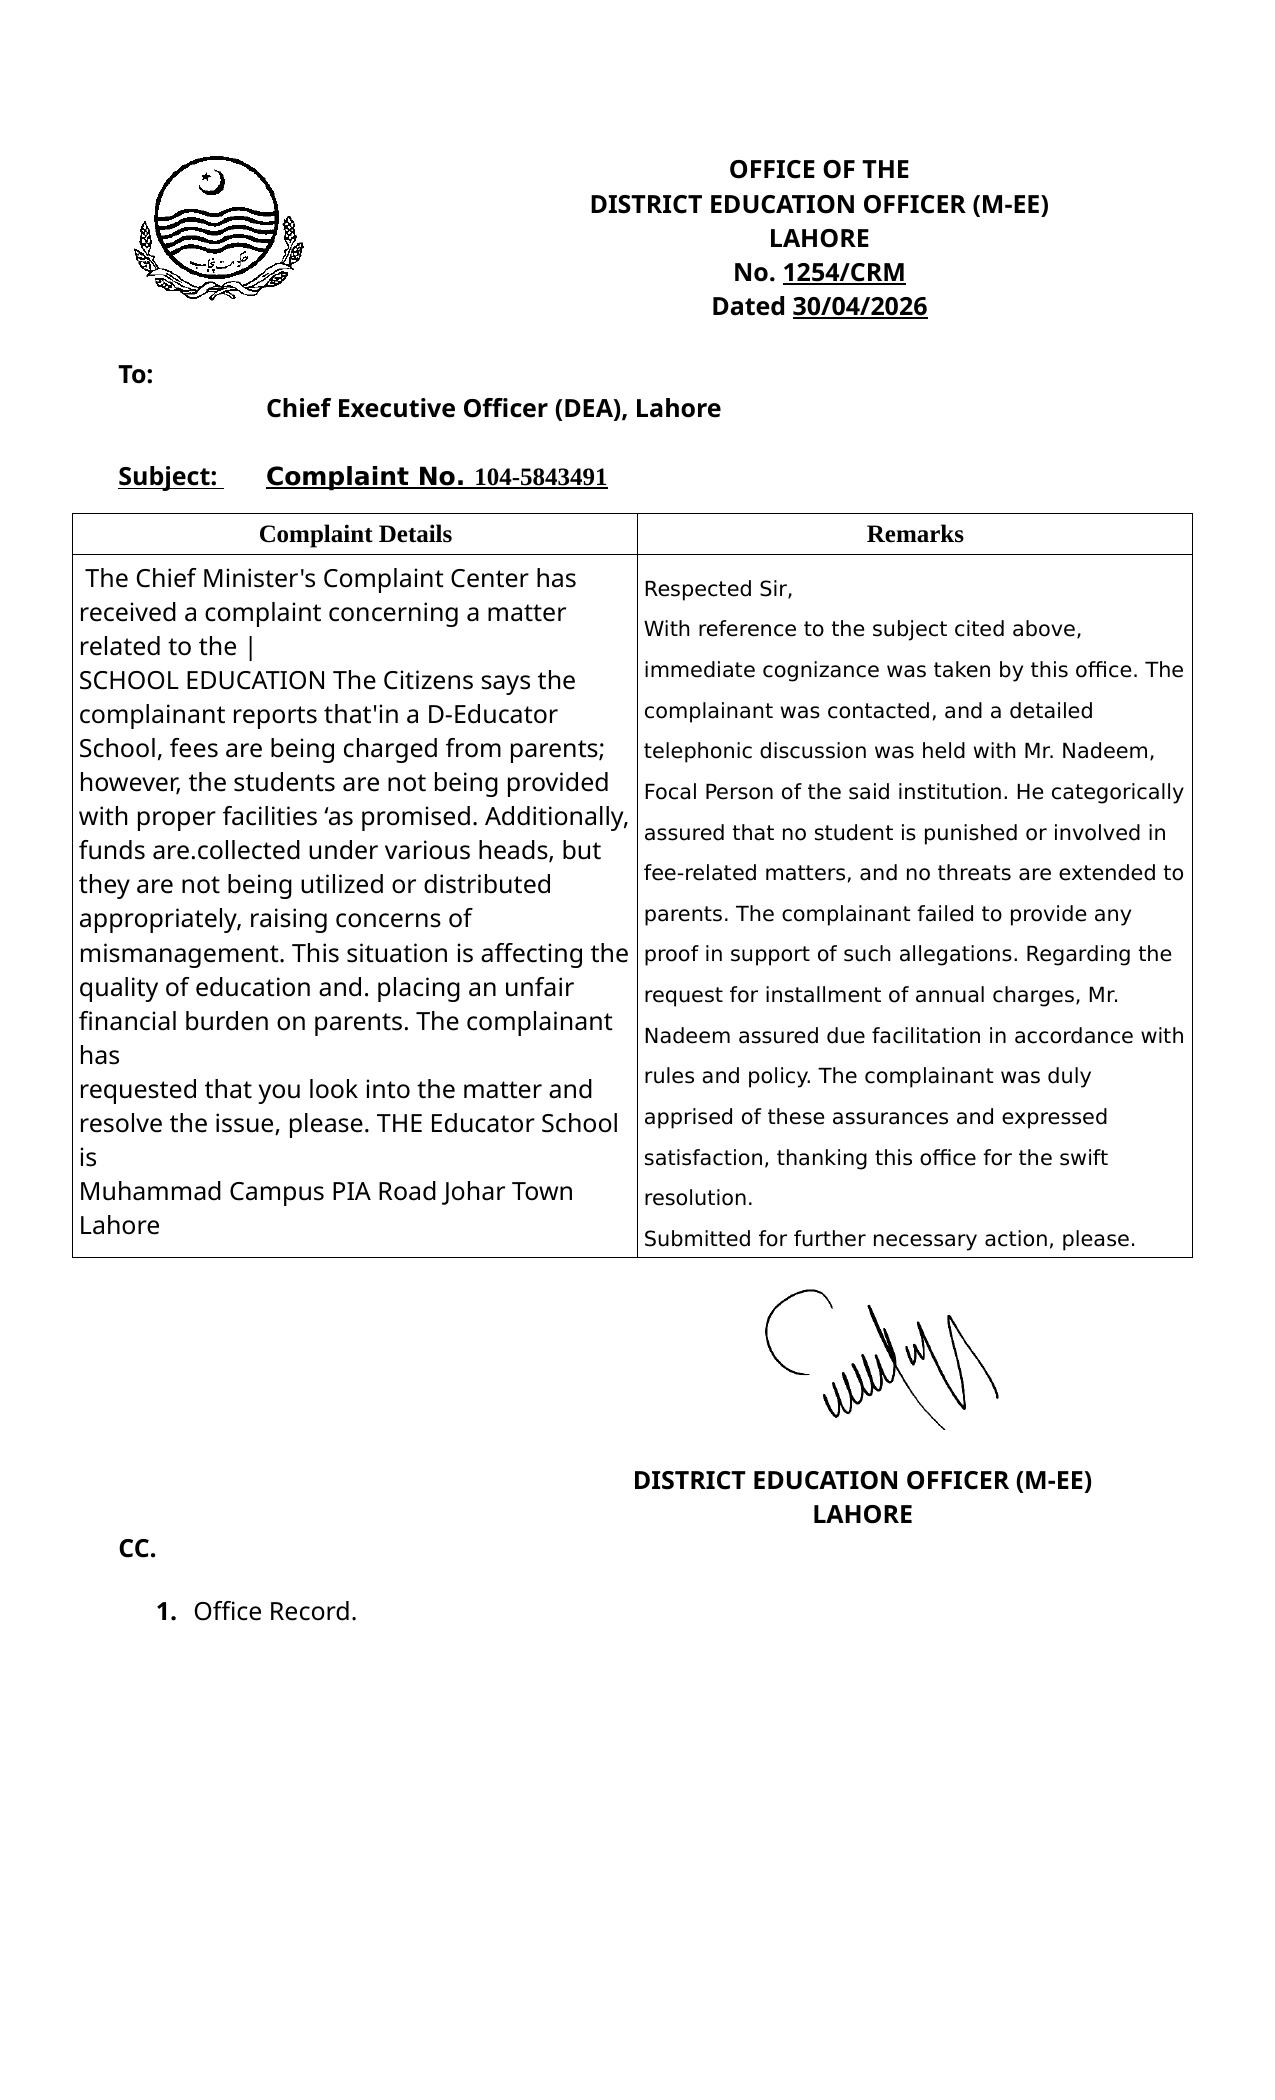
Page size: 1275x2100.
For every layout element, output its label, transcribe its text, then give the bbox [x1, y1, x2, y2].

text Chief Executive Officer (DEA), Lahore [118, 391, 1157, 425]
list Office Record. [156, 1593, 1157, 1627]
text LAHORE [568, 1496, 1157, 1530]
text Subject: Complaint No. 104-5843491 [118, 459, 1157, 493]
table_header OFFICE OF THE DISTRICT EDUCATION OFFICER (M-EE) LAHORE No. 1254/CRM Dated 30/04/2026 [373, 152, 1116, 322]
table_header Complaint Details [73, 514, 637, 554]
text CC. [118, 1530, 1157, 1564]
table_header Remarks [638, 514, 1192, 554]
text To: [118, 357, 1157, 391]
table_header [118, 152, 373, 322]
picture [778, 1287, 1019, 1434]
picture [130, 152, 308, 307]
table_cell The Chief Minister's Complaint Center has received a complaint concerning a matter related to the | SCHOOL EDUCATION The Citizens says the complainant reports that'in a D-Educator School, fees are being charged from parents; however, the students are not being provided with proper facilities ‘as promised. Additionally, funds are.collected under various heads, but they are not being utilized or distributed appropriately, raising concerns of mismanagement. This situation is affecting the quality of education and. placing an unfair financial burden on parents. The complainant has requested that you look into the matter and resolve the issue, please. THE Educator School is Muhammad Campus PIA Road Johar Town Lahore [73, 555, 637, 1257]
table_cell Respected Sir, With reference to the subject cited above, immediate cognizance was taken by this office. The complainant was contacted, and a detailed telephonic discussion was held with Mr. Nadeem, Focal Person of the said institution. He categorically assured that no student is punished or involved in fee-related matters, and no threats are extended to parents. The complainant failed to provide any proof in support of such allegations. Regarding the request for installment of annual charges, Mr. Nadeem assured due facilitation in accordance with rules and policy. The complainant was duly apprised of these assurances and expressed satisfaction, thanking this office for the swift resolution. Submitted for further necessary action, please. [638, 555, 1192, 1257]
text DISTRICT EDUCATION OFFICER (M-EE) [568, 1462, 1157, 1496]
